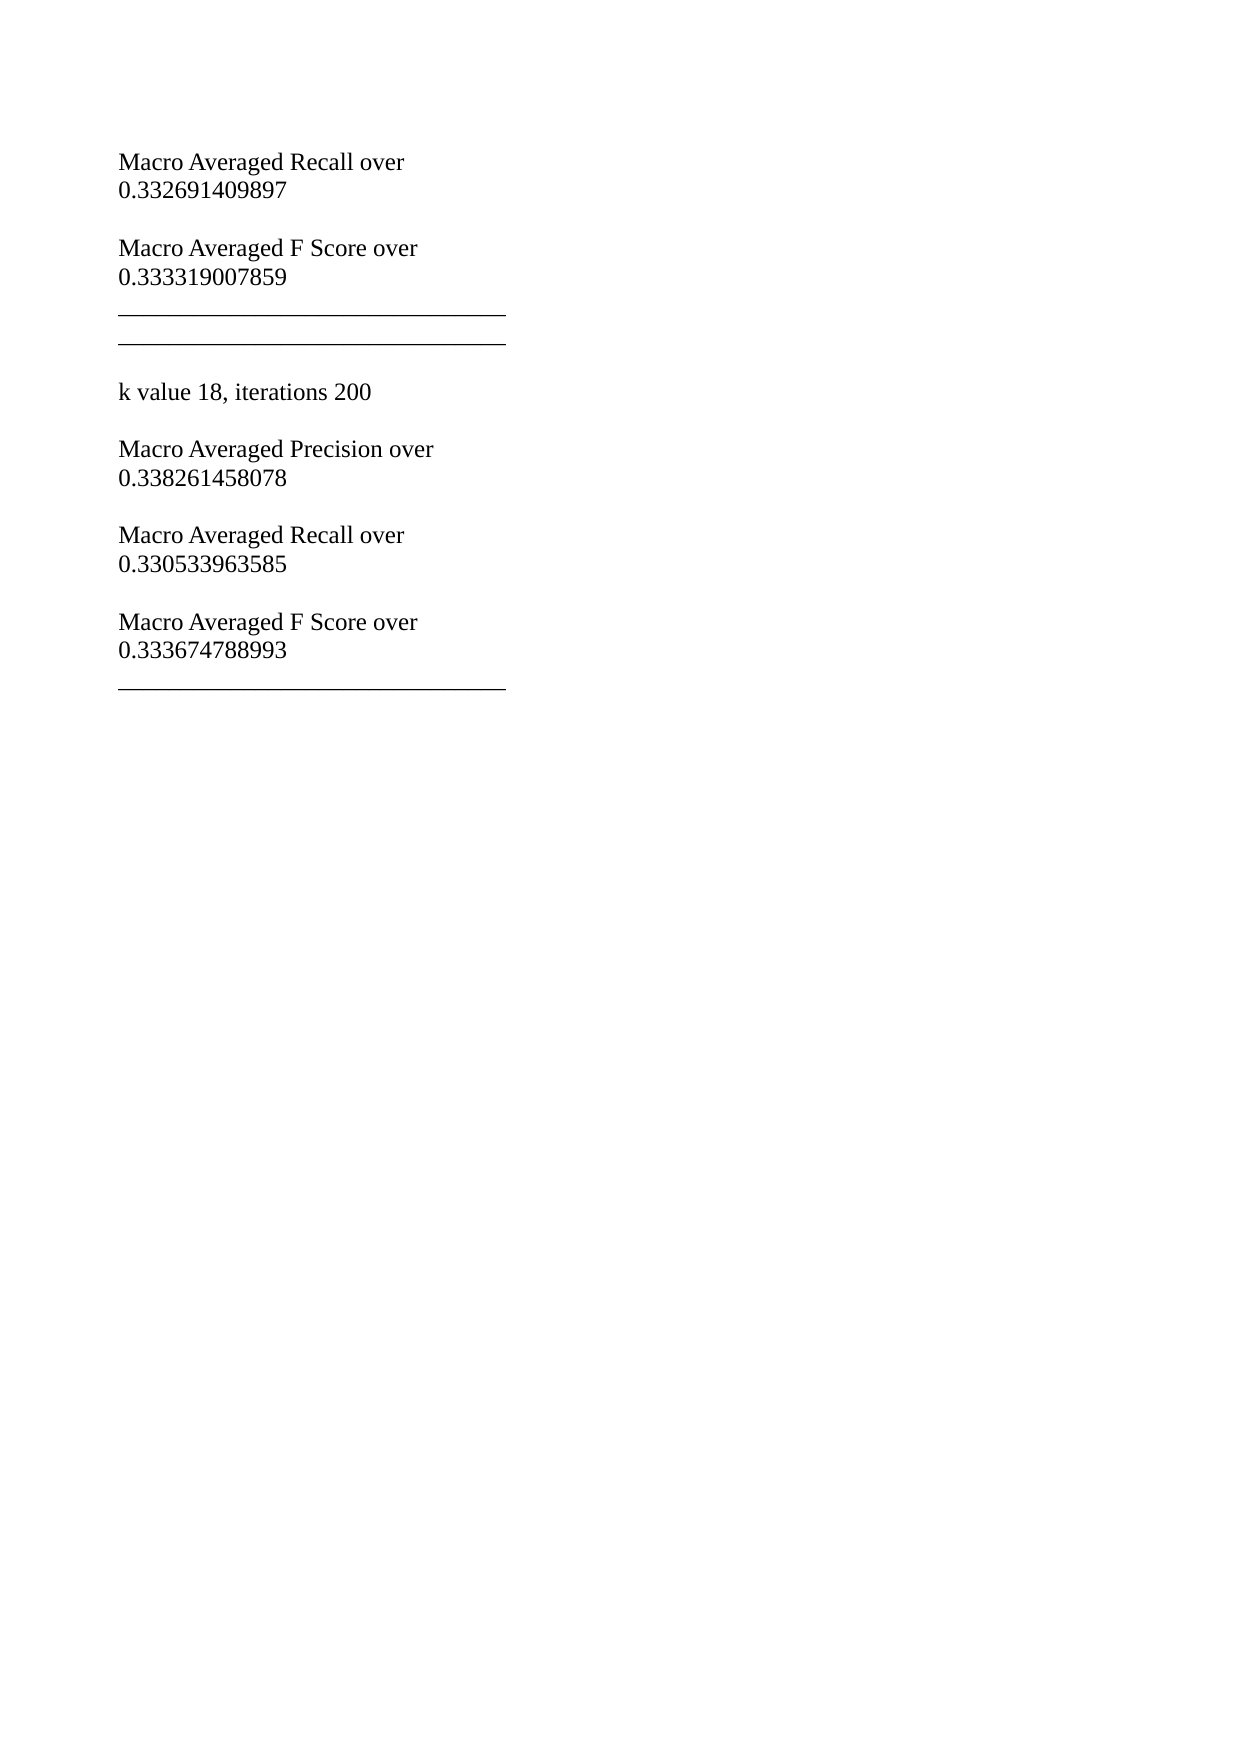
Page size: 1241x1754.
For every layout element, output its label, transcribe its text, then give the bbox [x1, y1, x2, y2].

text 0.333674788993 [118, 636, 1122, 664]
text 0.332691409897 [118, 176, 1122, 204]
text Macro Averaged Recall over [118, 521, 1122, 549]
text 0.330533963585 [118, 549, 1122, 578]
text _______________________________ [118, 664, 1122, 693]
text _______________________________ [118, 291, 1122, 319]
text k value 18, iterations 200 [118, 377, 1122, 406]
text Macro Averaged F Score over [118, 233, 1122, 262]
text 0.338261458078 [118, 463, 1122, 492]
text Macro Averaged Precision over [118, 434, 1122, 463]
text 0.333319007859 [118, 262, 1122, 291]
text Macro Averaged F Score over [118, 607, 1122, 636]
text Macro Averaged Recall over [118, 147, 1122, 176]
text _______________________________ [118, 319, 1122, 348]
